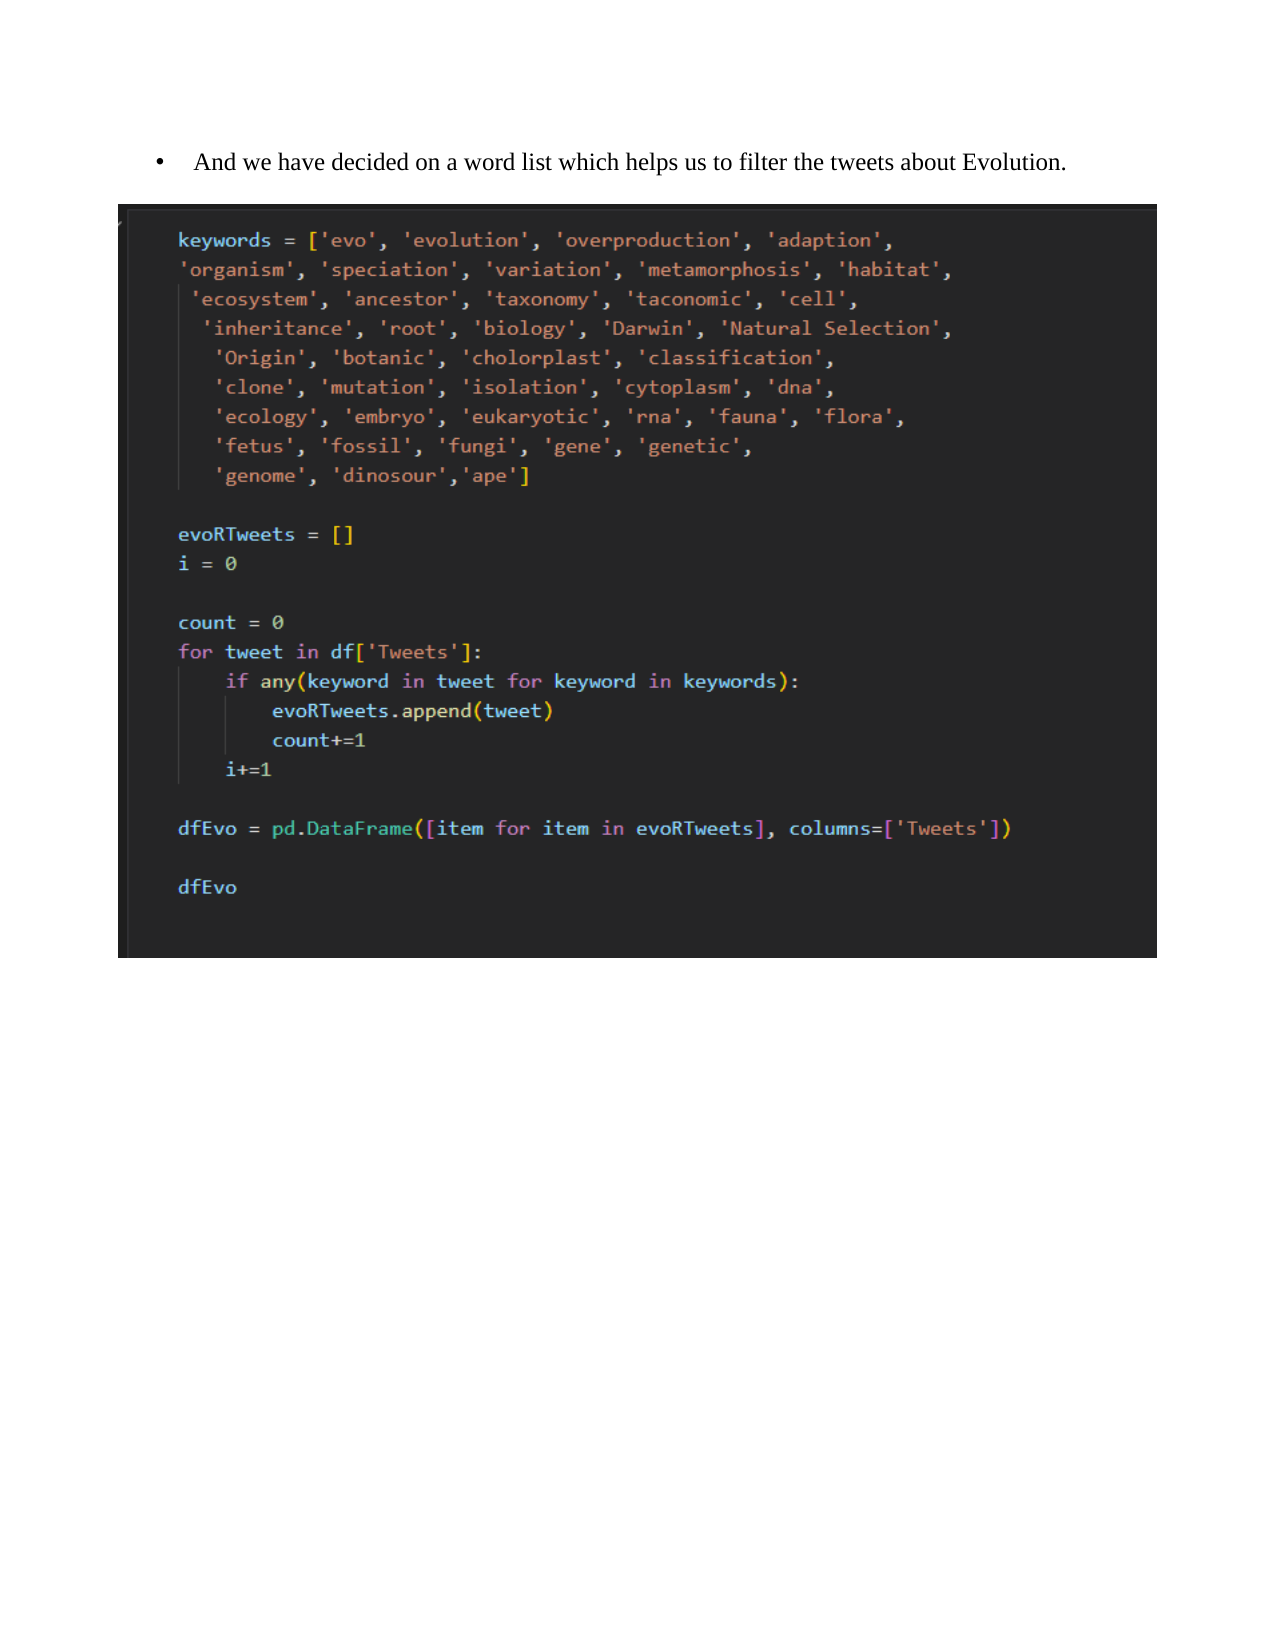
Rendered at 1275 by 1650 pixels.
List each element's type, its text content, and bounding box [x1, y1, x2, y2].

list And we have decided on a word list which helps us to filter the tweets about Evolution. [156, 147, 1157, 176]
picture [118, 204, 1157, 958]
